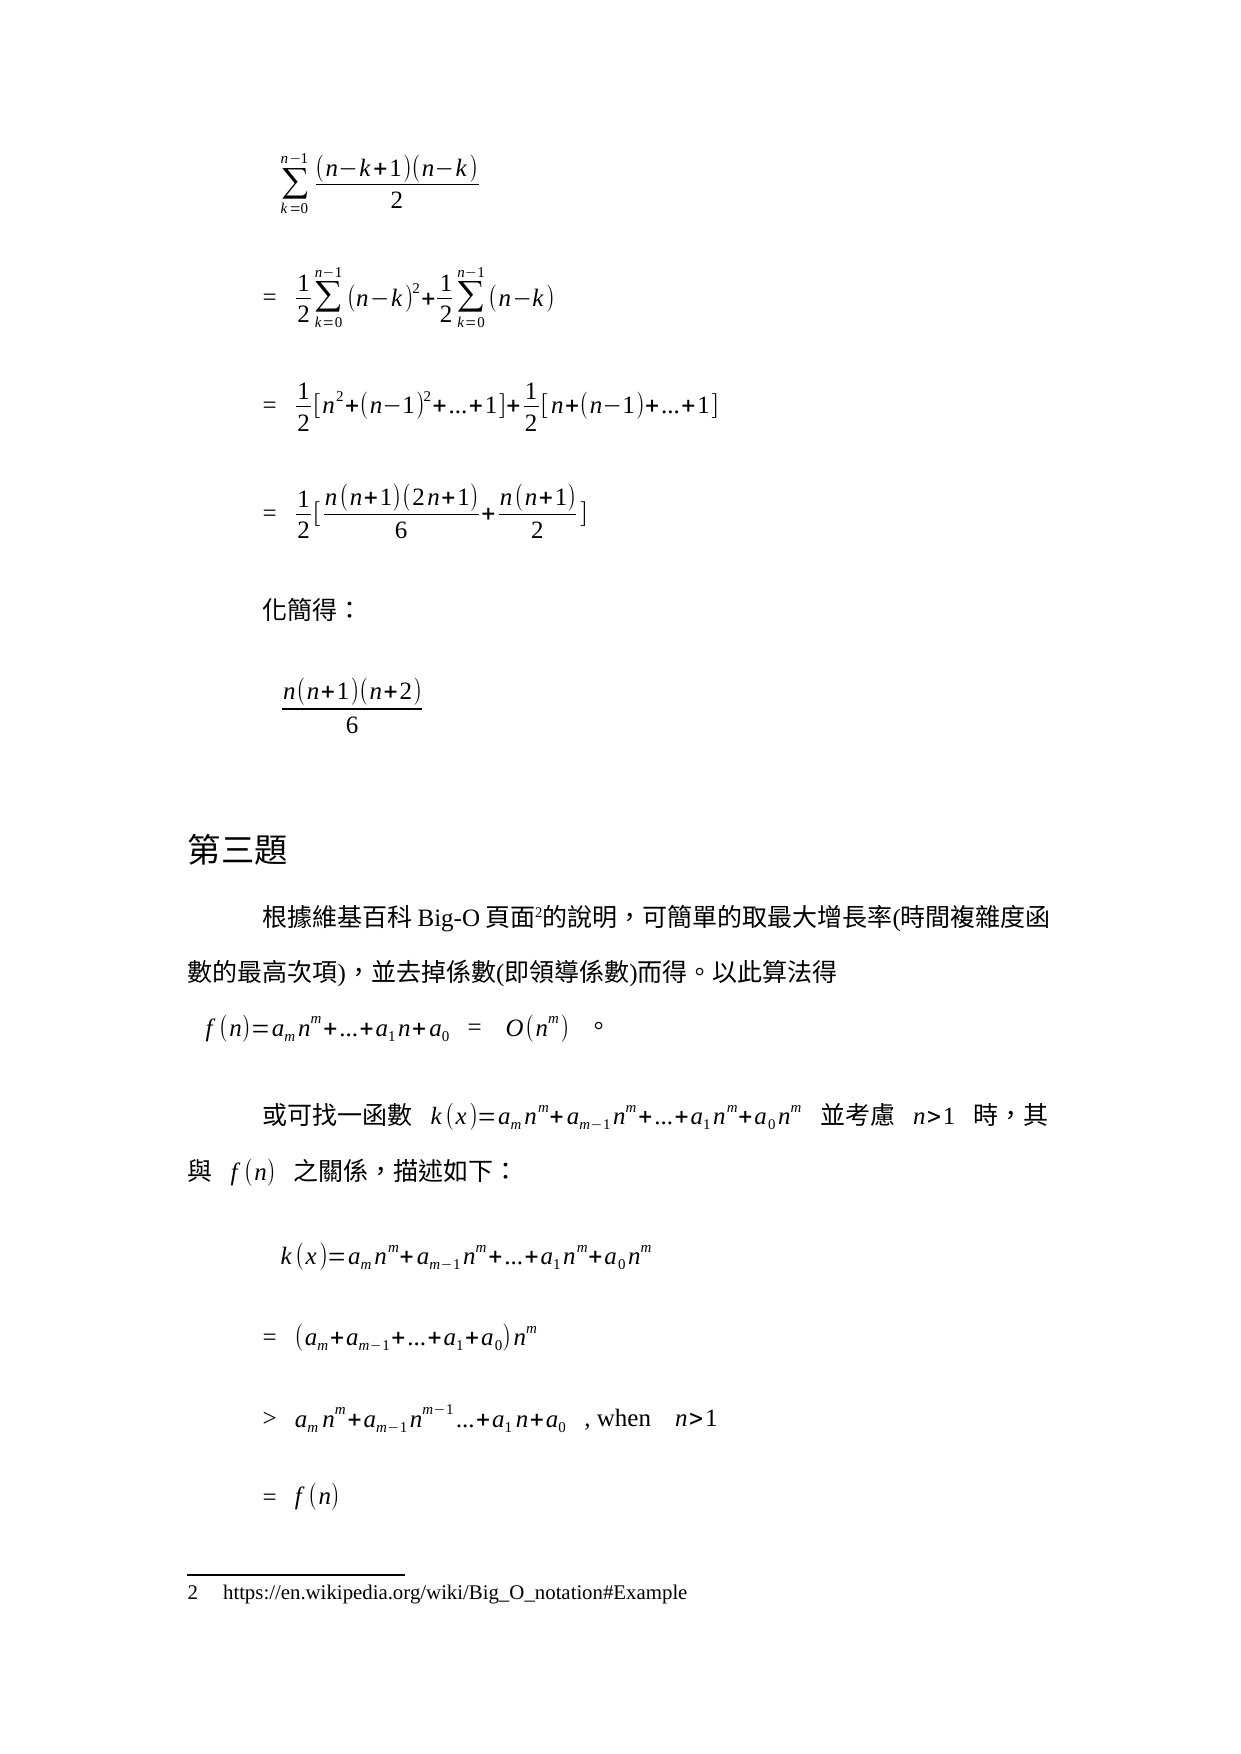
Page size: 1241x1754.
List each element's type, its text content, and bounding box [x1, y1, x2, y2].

text = [187, 377, 1053, 436]
text >, when [187, 1401, 1053, 1436]
text = [187, 1319, 1053, 1354]
text = [187, 483, 1053, 544]
text = [187, 264, 1053, 331]
text 或可找一函數並考慮時，其與之關係，描述如下： [187, 1095, 1053, 1188]
text = [187, 1482, 1053, 1512]
text 根據維基百科Big-O頁面的說明，可簡單的取最大增長率(時間複雜度函數的最高次項)，並去掉係數(即領導係數)而得。以此算法得= 。 [187, 898, 1053, 1045]
text 化簡得： [187, 590, 1053, 626]
text https://en.wikipedia.org/wiki/Big_O_notation#Example [187, 1581, 1053, 1604]
subtitle 第三題 [187, 824, 1053, 872]
